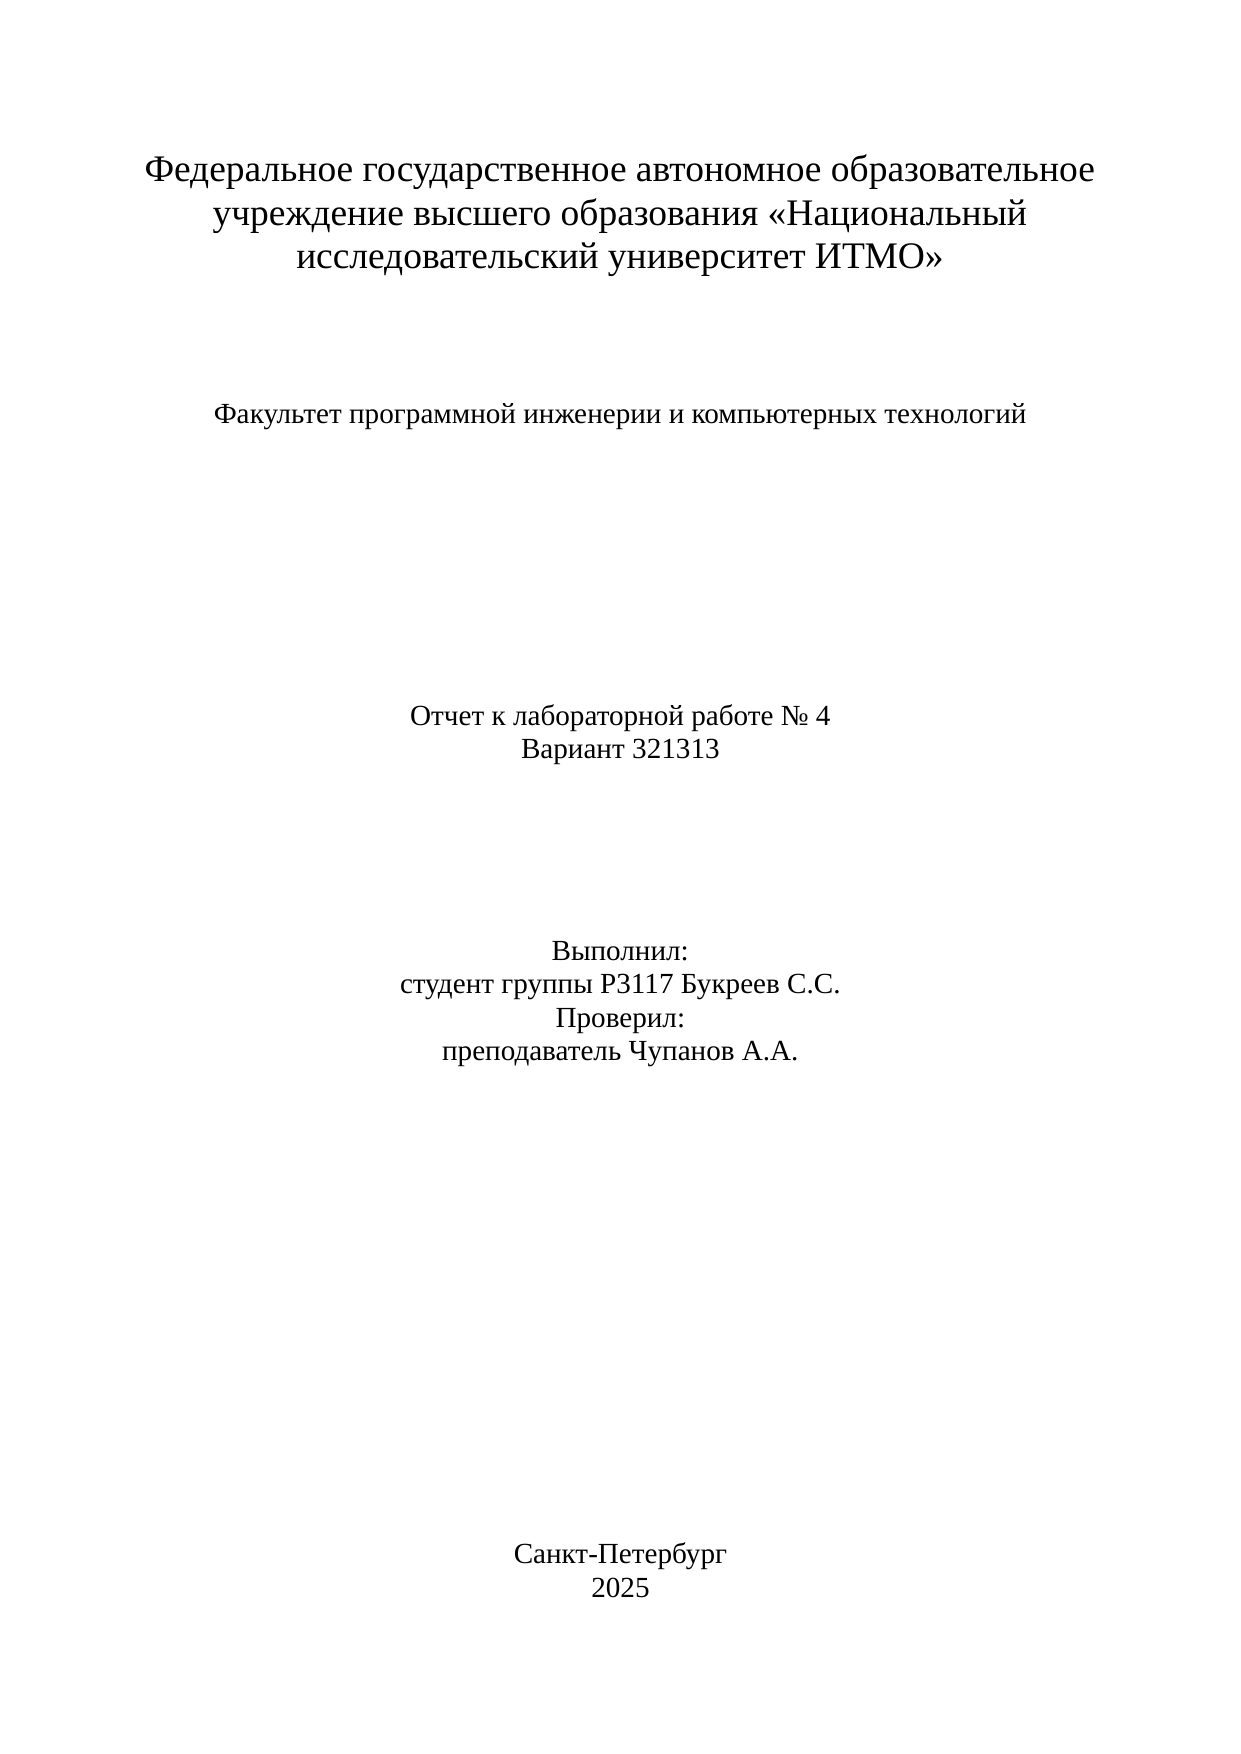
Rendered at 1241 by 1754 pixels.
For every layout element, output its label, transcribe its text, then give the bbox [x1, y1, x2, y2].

text Факультет программной инженерии и компьютерных технологий [118, 396, 1122, 429]
text Федеральное государственное автономное образовательное учреждение высшего образования «Национальный исследовательский университет ИТМО» [118, 147, 1122, 276]
text Отчет к лабораторной работе № 4 [118, 698, 1122, 731]
text Санкт-Петербург [118, 1536, 1122, 1570]
text Выполнил: [118, 933, 1122, 966]
text Проверил: [118, 1000, 1122, 1033]
text 2025 [118, 1570, 1122, 1603]
text преподаватель Чупанов А.А. [118, 1033, 1122, 1067]
text Вариант 321313 [118, 731, 1122, 765]
text студент группы P3117 Букреев С.С. [118, 966, 1122, 1000]
